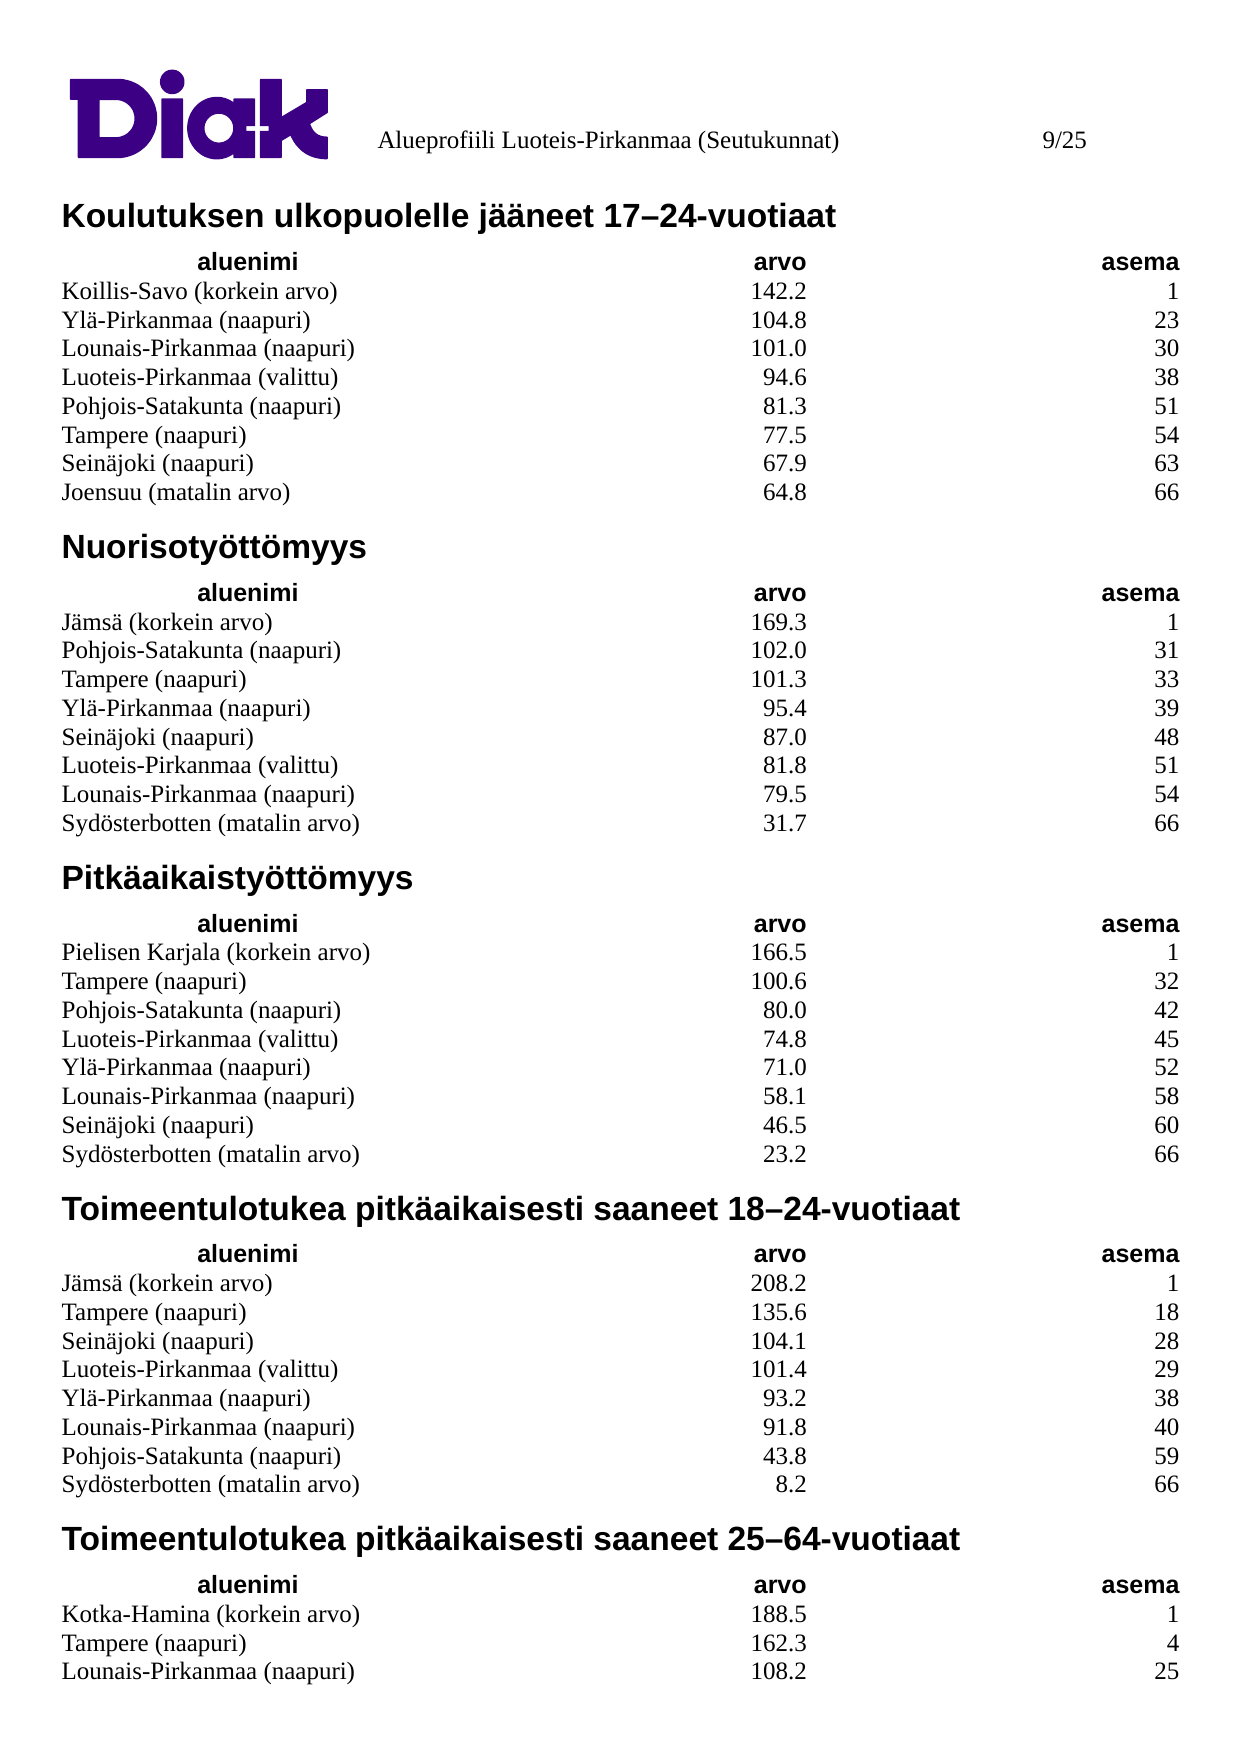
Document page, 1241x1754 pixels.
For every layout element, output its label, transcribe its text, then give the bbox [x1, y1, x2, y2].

table_cell 25 [806, 1656, 1179, 1685]
table_header arvo [434, 247, 806, 276]
table_header arvo [434, 1240, 806, 1268]
table_cell 46.5 [434, 1110, 806, 1139]
table_cell 95.4 [434, 693, 806, 722]
table_cell 48 [806, 722, 1179, 751]
table_header asema [806, 1570, 1179, 1599]
table_cell Jämsä (korkein arvo) [61, 1268, 434, 1297]
table_cell Luoteis-Pirkanmaa (valittu) [61, 362, 434, 391]
table_cell Ylä-Pirkanmaa (naapuri) [61, 1383, 434, 1412]
table_cell 23 [806, 305, 1179, 333]
table_cell 33 [806, 664, 1179, 693]
table_cell 39 [806, 693, 1179, 722]
table_cell 162.3 [434, 1628, 806, 1656]
table_cell 101.3 [434, 664, 806, 693]
table_cell 51 [806, 391, 1179, 420]
table_cell 66 [806, 808, 1179, 837]
table_header asema [806, 909, 1179, 937]
table_cell 79.5 [434, 779, 806, 808]
table_cell 31 [806, 636, 1179, 664]
table_cell Seinäjoki (naapuri) [61, 722, 434, 751]
table_cell 101.4 [434, 1355, 806, 1383]
table_cell Luoteis-Pirkanmaa (valittu) [61, 751, 434, 779]
table_cell 91.8 [434, 1412, 806, 1441]
table_cell 104.1 [434, 1326, 806, 1354]
table_header asema [806, 1240, 1179, 1268]
table_header arvo [434, 909, 806, 937]
table_cell Ylä-Pirkanmaa (naapuri) [61, 1053, 434, 1081]
table_header aluenimi [61, 578, 434, 607]
table_cell 166.5 [434, 938, 806, 966]
table_cell 43.8 [434, 1441, 806, 1469]
table_cell 31.7 [434, 808, 806, 837]
table_cell 51 [806, 751, 1179, 779]
table_cell Tampere (naapuri) [61, 420, 434, 448]
table_cell 102.0 [434, 636, 806, 664]
table_cell Kotka-Hamina (korkein arvo) [61, 1599, 434, 1628]
table_cell 208.2 [434, 1268, 806, 1297]
table_cell 93.2 [434, 1383, 806, 1412]
table_cell 80.0 [434, 995, 806, 1024]
table_cell Pielisen Karjala (korkein arvo) [61, 938, 434, 966]
table_cell 81.8 [434, 751, 806, 779]
table_cell 28 [806, 1326, 1179, 1354]
table_cell 29 [806, 1355, 1179, 1383]
table_cell 38 [806, 1383, 1179, 1412]
table_cell 104.8 [434, 305, 806, 333]
table_cell 66 [806, 477, 1179, 506]
table_header arvo [434, 578, 806, 607]
table_cell 1 [806, 607, 1179, 636]
table_cell Joensuu (matalin arvo) [61, 477, 434, 506]
table_cell 54 [806, 779, 1179, 808]
subtitle Pitkäaikaistyöttömyys [61, 858, 1179, 896]
table_cell Tampere (naapuri) [61, 966, 434, 995]
table_cell 64.8 [434, 477, 806, 506]
table_cell 1 [806, 938, 1179, 966]
table_cell Luoteis-Pirkanmaa (valittu) [61, 1024, 434, 1052]
table_cell 1 [806, 276, 1179, 305]
table_header aluenimi [61, 1570, 434, 1599]
table_cell 142.2 [434, 276, 806, 305]
table_cell 38 [806, 362, 1179, 391]
table_header asema [806, 247, 1179, 276]
table_cell Lounais-Pirkanmaa (naapuri) [61, 1656, 434, 1685]
table_cell 32 [806, 966, 1179, 995]
table_cell 101.0 [434, 334, 806, 362]
table_cell 42 [806, 995, 1179, 1024]
table_cell Tampere (naapuri) [61, 1297, 434, 1326]
table_cell 135.6 [434, 1297, 806, 1326]
table_cell Lounais-Pirkanmaa (naapuri) [61, 1081, 434, 1110]
table_cell 4 [806, 1628, 1179, 1656]
subtitle Koulutuksen ulkopuolelle jääneet 17–24-vuotiaat [61, 196, 1179, 235]
table_cell 94.6 [434, 362, 806, 391]
table_cell Ylä-Pirkanmaa (naapuri) [61, 305, 434, 333]
table_cell 67.9 [434, 449, 806, 477]
table_cell Lounais-Pirkanmaa (naapuri) [61, 334, 434, 362]
table_cell Seinäjoki (naapuri) [61, 1326, 434, 1354]
table_cell 169.3 [434, 607, 806, 636]
table_cell 1 [806, 1268, 1179, 1297]
table_cell 66 [806, 1139, 1179, 1167]
table_cell 63 [806, 449, 1179, 477]
table_cell 74.8 [434, 1024, 806, 1052]
table_cell Sydösterbotten (matalin arvo) [61, 808, 434, 837]
table_cell Pohjois-Satakunta (naapuri) [61, 995, 434, 1024]
subtitle Nuorisotyöttömyys [61, 527, 1179, 566]
table_cell Pohjois-Satakunta (naapuri) [61, 1441, 434, 1469]
table_cell Ylä-Pirkanmaa (naapuri) [61, 693, 434, 722]
table_cell 188.5 [434, 1599, 806, 1628]
subtitle Toimeentulotukea pitkäaikaisesti saaneet 25–64-vuotiaat [61, 1519, 1179, 1558]
table_cell Koillis-Savo (korkein arvo) [61, 276, 434, 305]
table_cell 87.0 [434, 722, 806, 751]
table_cell Lounais-Pirkanmaa (naapuri) [61, 1412, 434, 1441]
table_cell Pohjois-Satakunta (naapuri) [61, 636, 434, 664]
table_cell Seinäjoki (naapuri) [61, 449, 434, 477]
table_cell 58 [806, 1081, 1179, 1110]
table_header aluenimi [61, 909, 434, 937]
table_cell 100.6 [434, 966, 806, 995]
table_cell Lounais-Pirkanmaa (naapuri) [61, 779, 434, 808]
table_cell 81.3 [434, 391, 806, 420]
table_cell Sydösterbotten (matalin arvo) [61, 1139, 434, 1167]
table_cell 8.2 [434, 1470, 806, 1498]
table_header aluenimi [61, 1240, 434, 1268]
table_cell 54 [806, 420, 1179, 448]
table_cell 60 [806, 1110, 1179, 1139]
table_cell Jämsä (korkein arvo) [61, 607, 434, 636]
table_cell 59 [806, 1441, 1179, 1469]
table_cell 108.2 [434, 1656, 806, 1685]
table_cell 58.1 [434, 1081, 806, 1110]
table_cell Tampere (naapuri) [61, 664, 434, 693]
table_cell Tampere (naapuri) [61, 1628, 434, 1656]
table_cell 40 [806, 1412, 1179, 1441]
table_cell Pohjois-Satakunta (naapuri) [61, 391, 434, 420]
table_header asema [806, 578, 1179, 607]
table_header aluenimi [61, 247, 434, 276]
table_cell 71.0 [434, 1053, 806, 1081]
subtitle Toimeentulotukea pitkäaikaisesti saaneet 18–24-vuotiaat [61, 1188, 1179, 1227]
table_cell 30 [806, 334, 1179, 362]
table_cell 45 [806, 1024, 1179, 1052]
table_header arvo [434, 1570, 806, 1599]
table_cell 18 [806, 1297, 1179, 1326]
table_cell 1 [806, 1599, 1179, 1628]
table_cell 66 [806, 1470, 1179, 1498]
table_cell 23.2 [434, 1139, 806, 1167]
table_cell Seinäjoki (naapuri) [61, 1110, 434, 1139]
table_cell Luoteis-Pirkanmaa (valittu) [61, 1355, 434, 1383]
table_cell 77.5 [434, 420, 806, 448]
table_cell Sydösterbotten (matalin arvo) [61, 1470, 434, 1498]
table_cell 52 [806, 1053, 1179, 1081]
